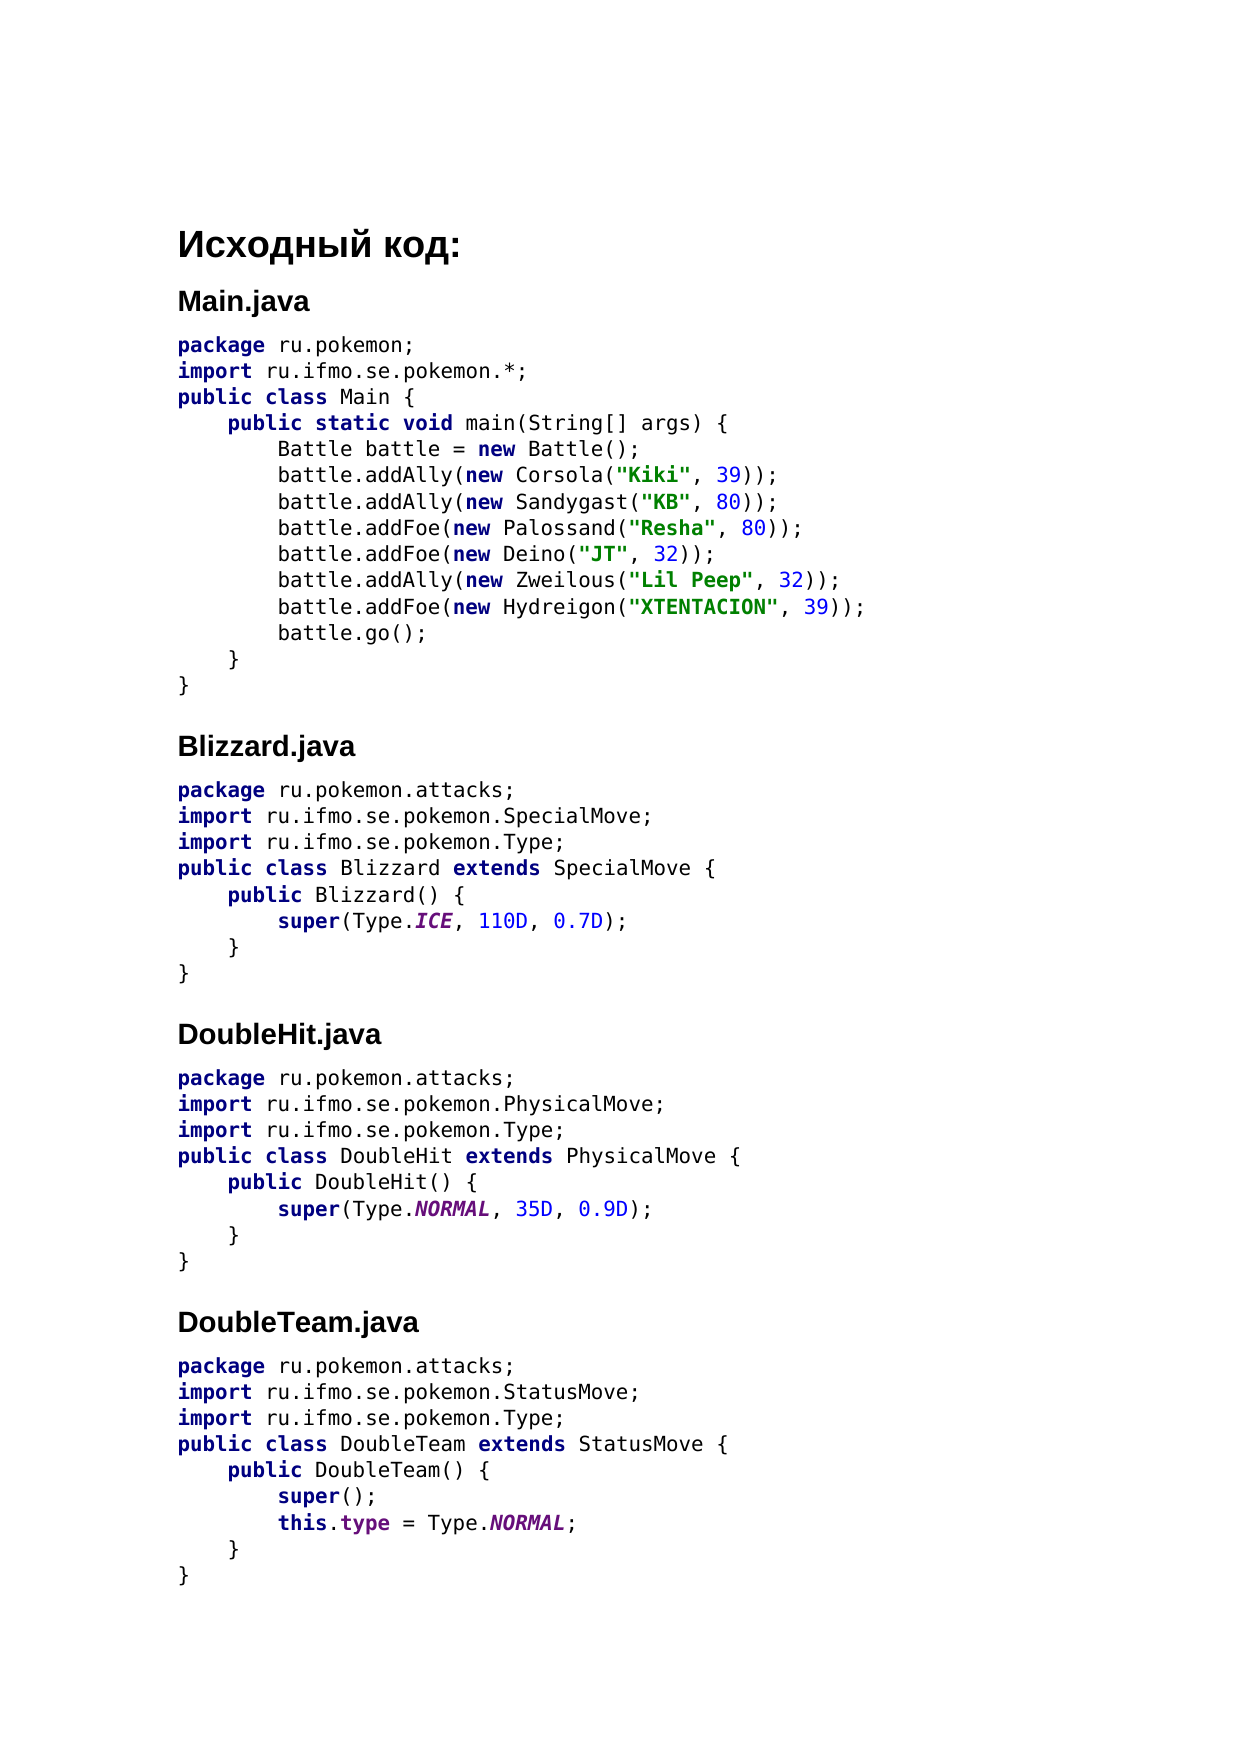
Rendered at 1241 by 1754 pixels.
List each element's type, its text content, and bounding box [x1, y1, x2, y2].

text import ru.ifmo.se.pokemon.Type; [177, 1118, 1152, 1142]
text battle.addAlly(new Zweilous("Lil Peep", 32)); [177, 568, 1152, 593]
text import ru.ifmo.se.pokemon.Type; [177, 830, 1152, 854]
text import ru.ifmo.se.pokemon.StatusMove; [177, 1380, 1152, 1404]
text package ru.pokemon; [177, 333, 1152, 357]
text import ru.ifmo.se.pokemon.PhysicalMove; [177, 1092, 1152, 1116]
text } [177, 935, 1152, 959]
text public Blizzard() { [177, 883, 1152, 907]
text public DoubleTeam() { [177, 1458, 1152, 1482]
text battle.go(); [177, 621, 1152, 645]
text battle.addFoe(new Hydreigon("XTENTACION", 39)); [177, 595, 1152, 619]
text Battle battle = new Battle(); [177, 437, 1152, 462]
text import ru.ifmo.se.pokemon.Type; [177, 1406, 1152, 1430]
text battle.addAlly(new Sandygast("KB", 80)); [177, 490, 1152, 514]
text public static void main(String[] args) { [177, 411, 1152, 435]
text battle.addFoe(new Deino("JT", 32)); [177, 542, 1152, 567]
subtitle Исходный код: [177, 222, 1152, 266]
text super(); [177, 1484, 1152, 1509]
text battle.addAlly(new Corsola("Kiki", 39)); [177, 463, 1152, 488]
text battle.addFoe(new Palossand("Resha", 80)); [177, 516, 1152, 540]
text package ru.pokemon.attacks; [177, 1354, 1152, 1378]
text } [177, 1223, 1152, 1247]
text package ru.pokemon.attacks; [177, 778, 1152, 802]
subtitle DoubleHit.java [177, 1017, 1152, 1051]
text public class Blizzard extends SpecialMove { [177, 856, 1152, 881]
text public class DoubleTeam extends StatusMove { [177, 1432, 1152, 1456]
text this.type = Type.NORMAL; [177, 1511, 1152, 1535]
text public class DoubleHit extends PhysicalMove { [177, 1144, 1152, 1168]
text import ru.ifmo.se.pokemon.*; [177, 359, 1152, 383]
text } [177, 673, 1152, 698]
text import ru.ifmo.se.pokemon.SpecialMove; [177, 804, 1152, 828]
text public class Main { [177, 385, 1152, 409]
text } [177, 1249, 1152, 1273]
text package ru.pokemon.attacks; [177, 1066, 1152, 1090]
text } [177, 1537, 1152, 1561]
subtitle Main.java [177, 284, 1152, 317]
text } [177, 647, 1152, 672]
text super(Type.ICE, 110D, 0.7D); [177, 909, 1152, 933]
text super(Type.NORMAL, 35D, 0.9D); [177, 1197, 1152, 1221]
subtitle Blizzard.java [177, 729, 1152, 763]
text public DoubleHit() { [177, 1170, 1152, 1195]
text } [177, 1563, 1152, 1587]
subtitle DoubleTeam.java [177, 1305, 1152, 1338]
text } [177, 961, 1152, 986]
